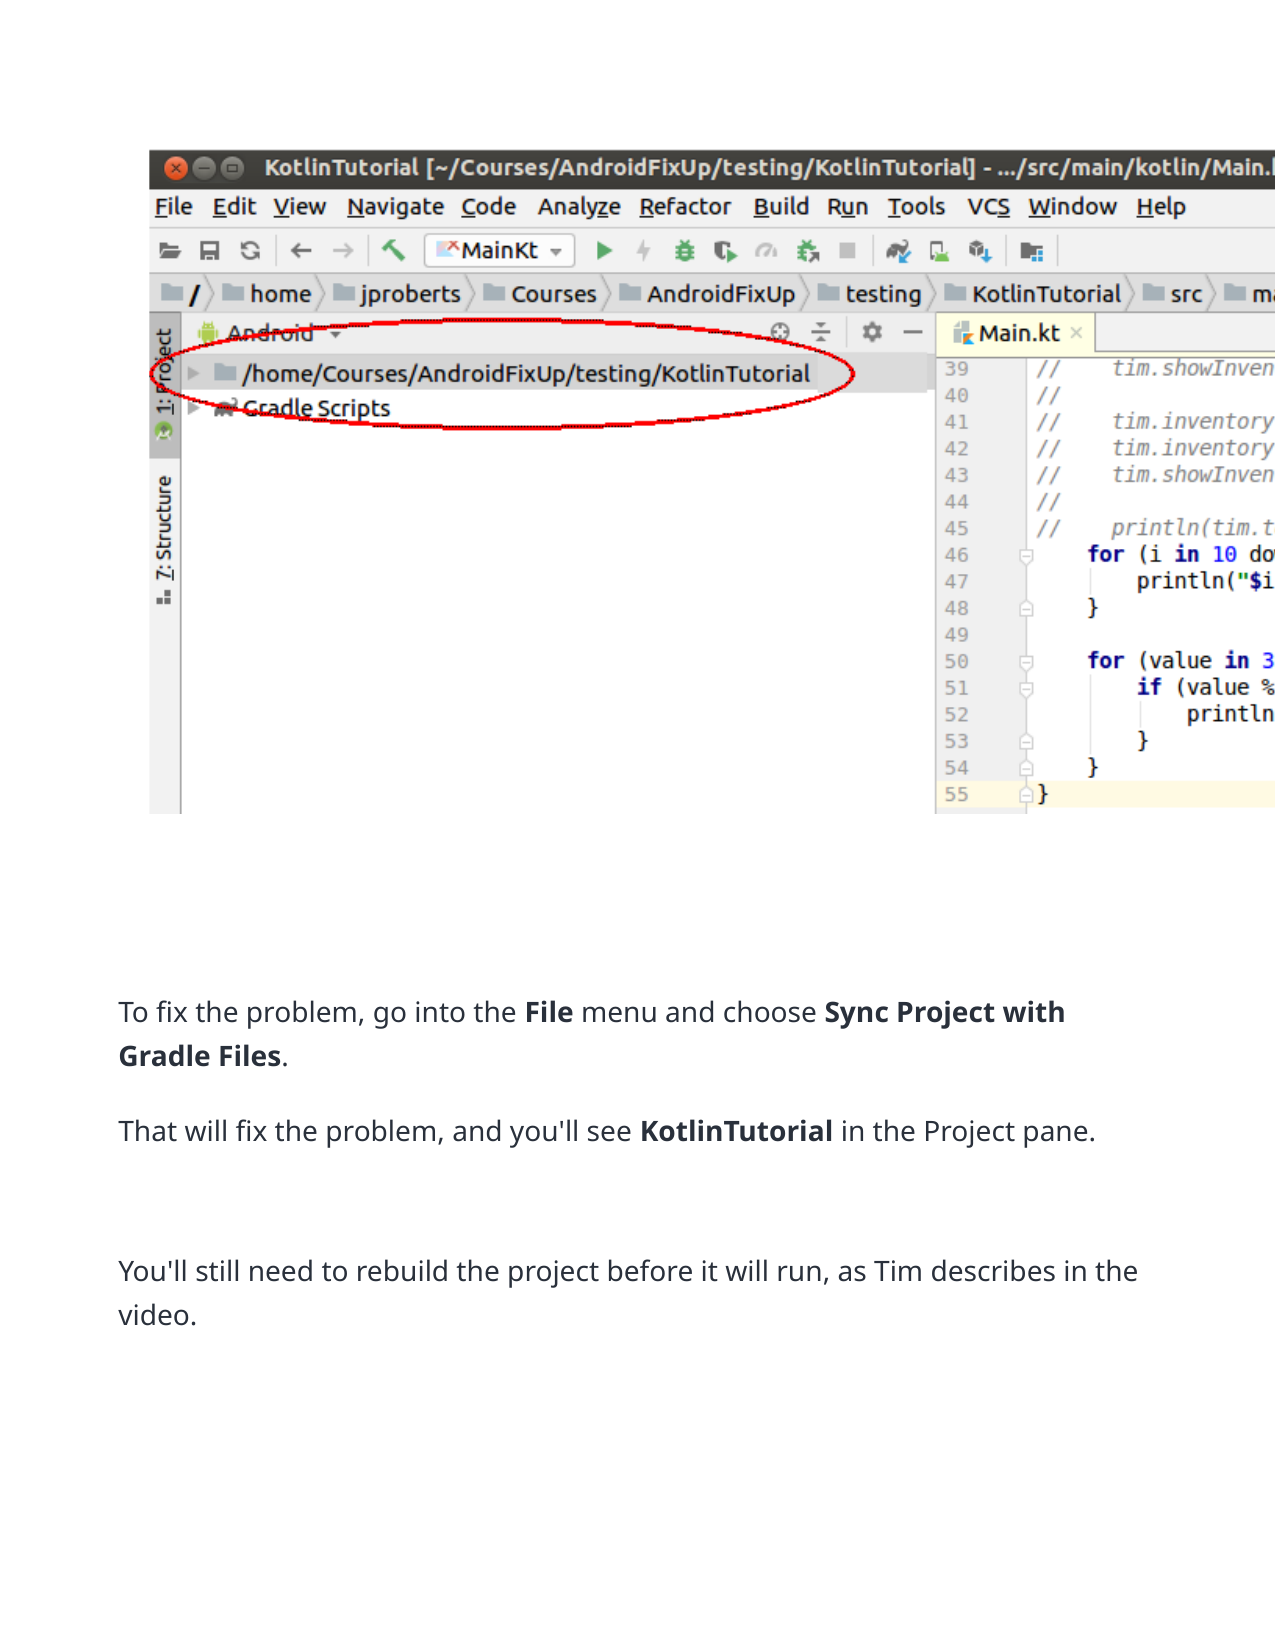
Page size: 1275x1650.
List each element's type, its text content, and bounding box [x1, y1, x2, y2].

text You'll still need to rebuild the project before it will run, as Tim describes in the video. [118, 1251, 1157, 1333]
text To fix the problem, go into the File menu and choose Sync Project with Gradle Files. [118, 992, 1157, 1074]
text That will fix the problem, and you'll see KotlinTutorial in the Project pane. [118, 1111, 1157, 1150]
picture [149, 149, 1275, 814]
